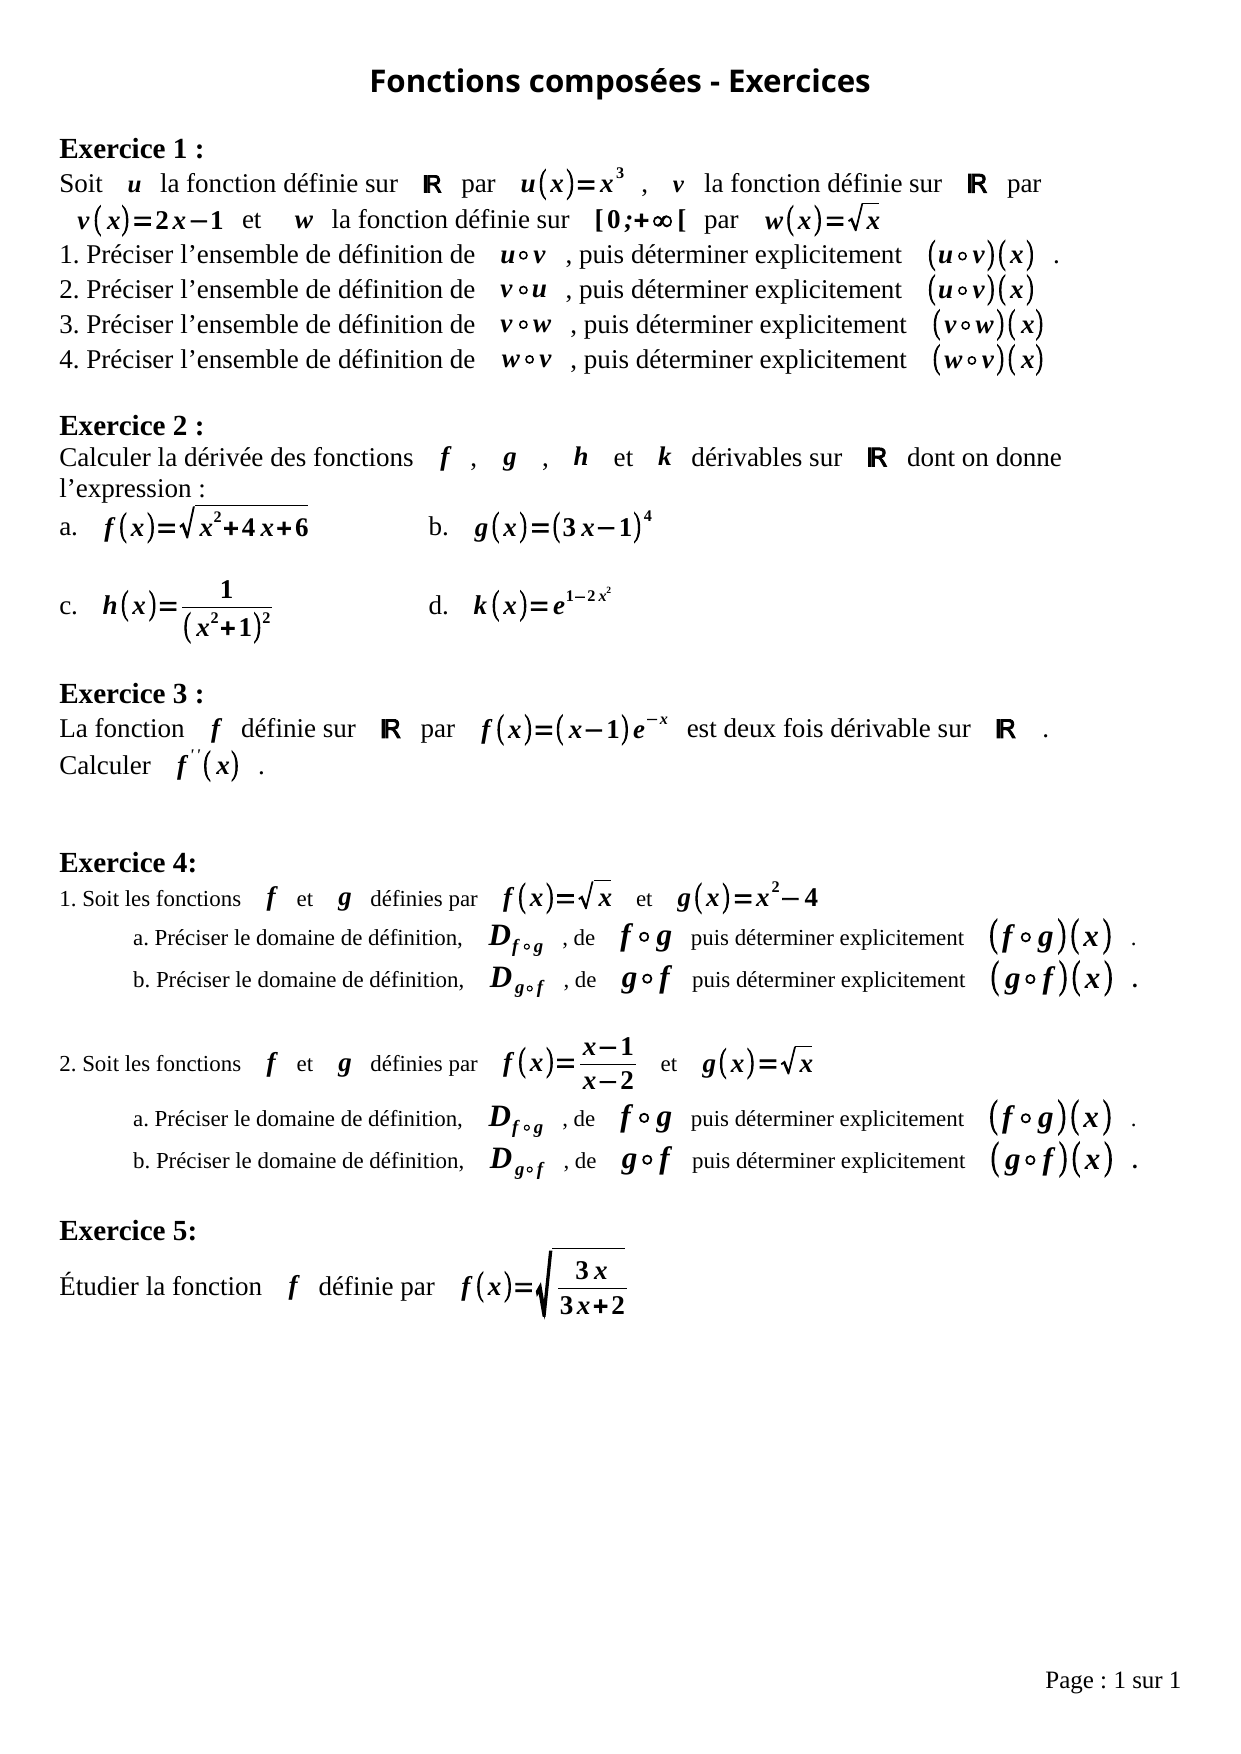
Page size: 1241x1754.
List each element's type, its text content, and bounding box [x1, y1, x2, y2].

text 3. Préciser l’ensemble de définition de , puis déterminer explicitement [59, 307, 1181, 342]
text a. Préciser le domaine de définition, , de puis déterminer explicitement . [59, 915, 1181, 957]
text Calculer . [59, 746, 1181, 783]
text 2. Préciser l’ensemble de définition de , puis déterminer explicitement [59, 272, 1181, 307]
text 2. Soit les fonctions et définies par et [59, 1032, 1181, 1096]
text Exercice 3 : [59, 676, 1181, 710]
text Exercice 5: [59, 1213, 1181, 1247]
text a. Préciser le domaine de définition, , de puis déterminer explicitement . [59, 1096, 1181, 1138]
text Soit la fonction définie sur par , la fonction définie sur par et la fonction définie sur par [59, 165, 1181, 237]
text a. b. [59, 503, 1181, 544]
text b. Préciser le domaine de définition, , de puis déterminer explicitement . [59, 1138, 1181, 1180]
text c. d. [59, 575, 1181, 645]
text 1. Soit les fonctions et définies par et [59, 878, 1181, 915]
text Exercice 4: [59, 845, 1181, 878]
text Exercice 2 : [59, 408, 1181, 441]
text b. Préciser le domaine de définition, , de puis déterminer explicitement . [59, 957, 1181, 999]
text 1. Préciser l’ensemble de définition de , puis déterminer explicitement . [59, 237, 1181, 272]
text La fonction définie sur par est deux fois dérivable sur . [59, 710, 1181, 746]
text Exercice 1 : [59, 131, 1181, 165]
text 4. Préciser l’ensemble de définition de , puis déterminer explicitement [59, 342, 1181, 376]
text Calculer la dérivée des fonctions , , et dérivables sur dont on donne l’expression : [59, 441, 1181, 503]
text Étudier la fonction définie par [59, 1247, 1181, 1319]
